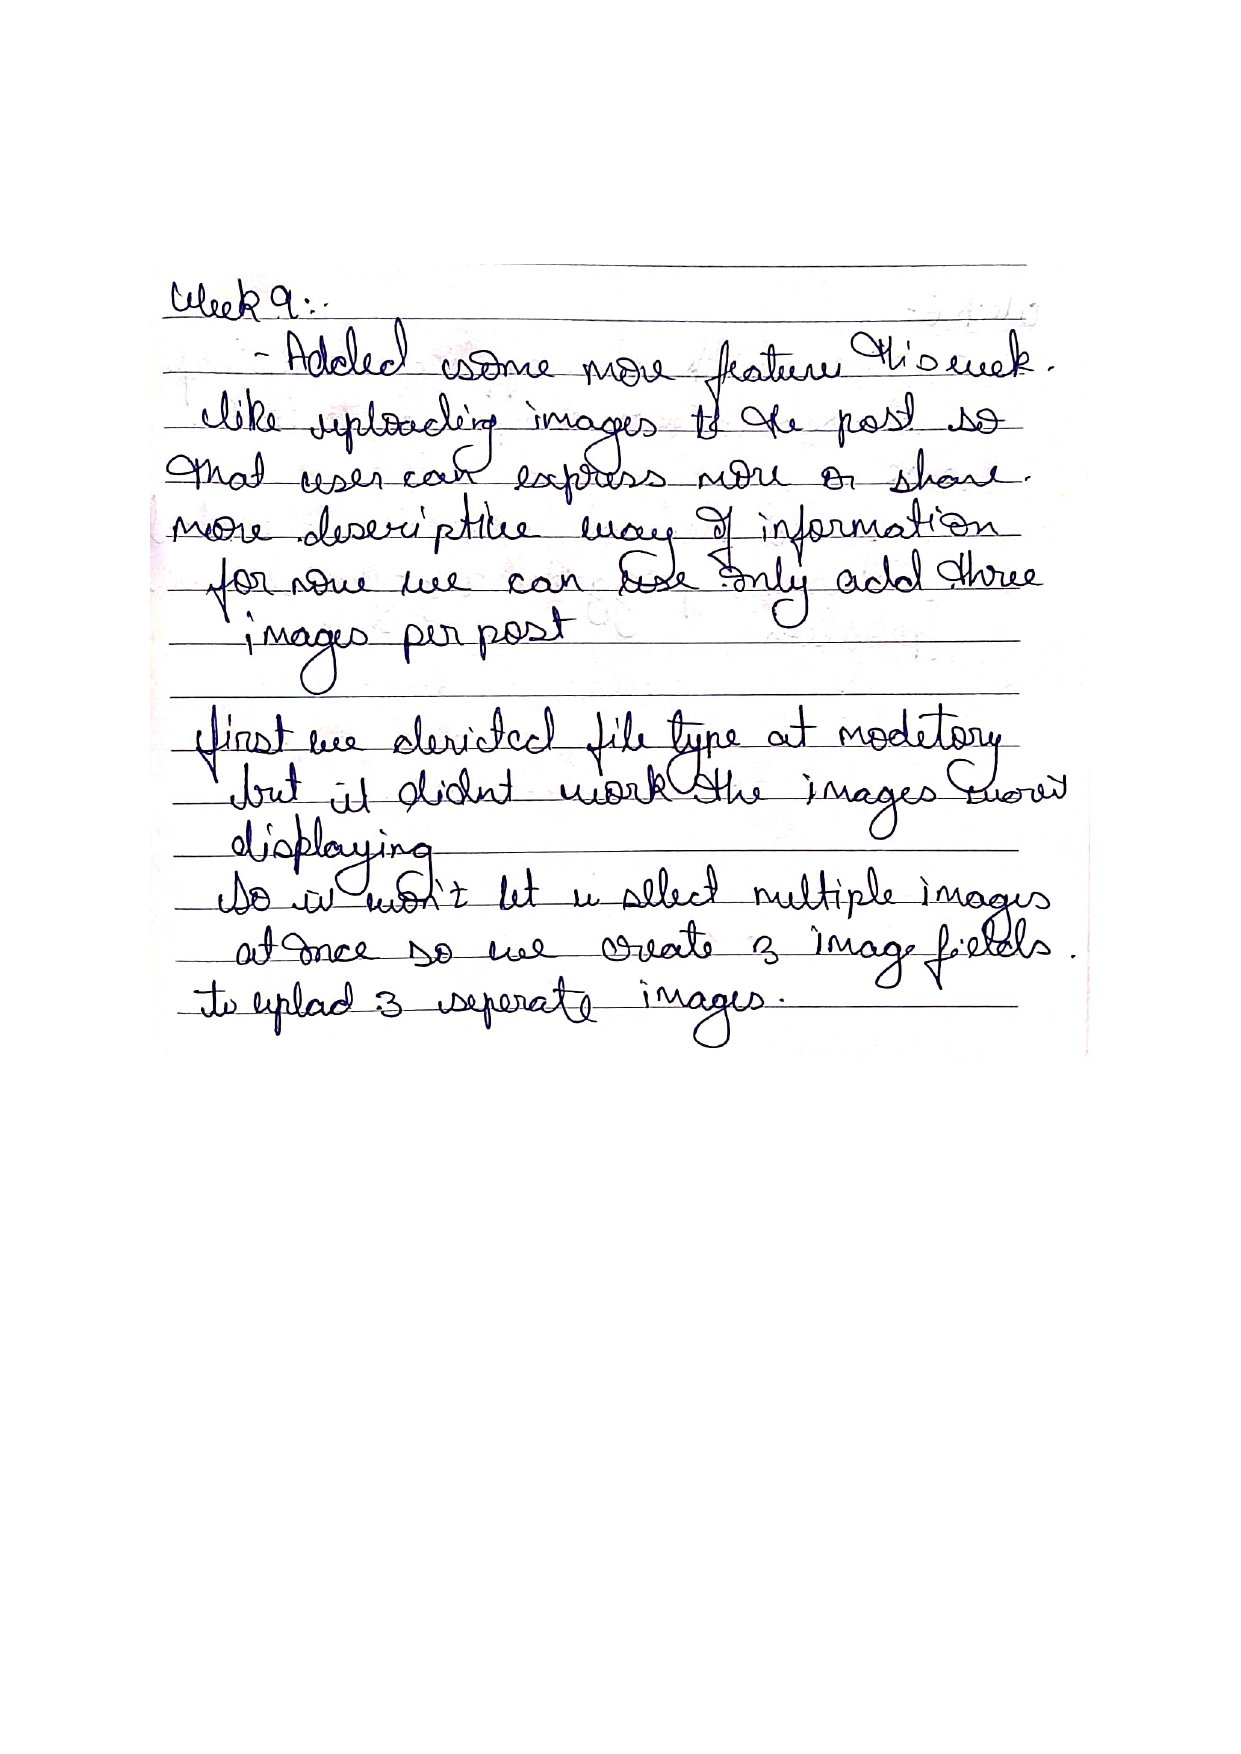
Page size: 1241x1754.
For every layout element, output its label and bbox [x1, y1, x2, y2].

picture [150, 264, 1091, 1057]
